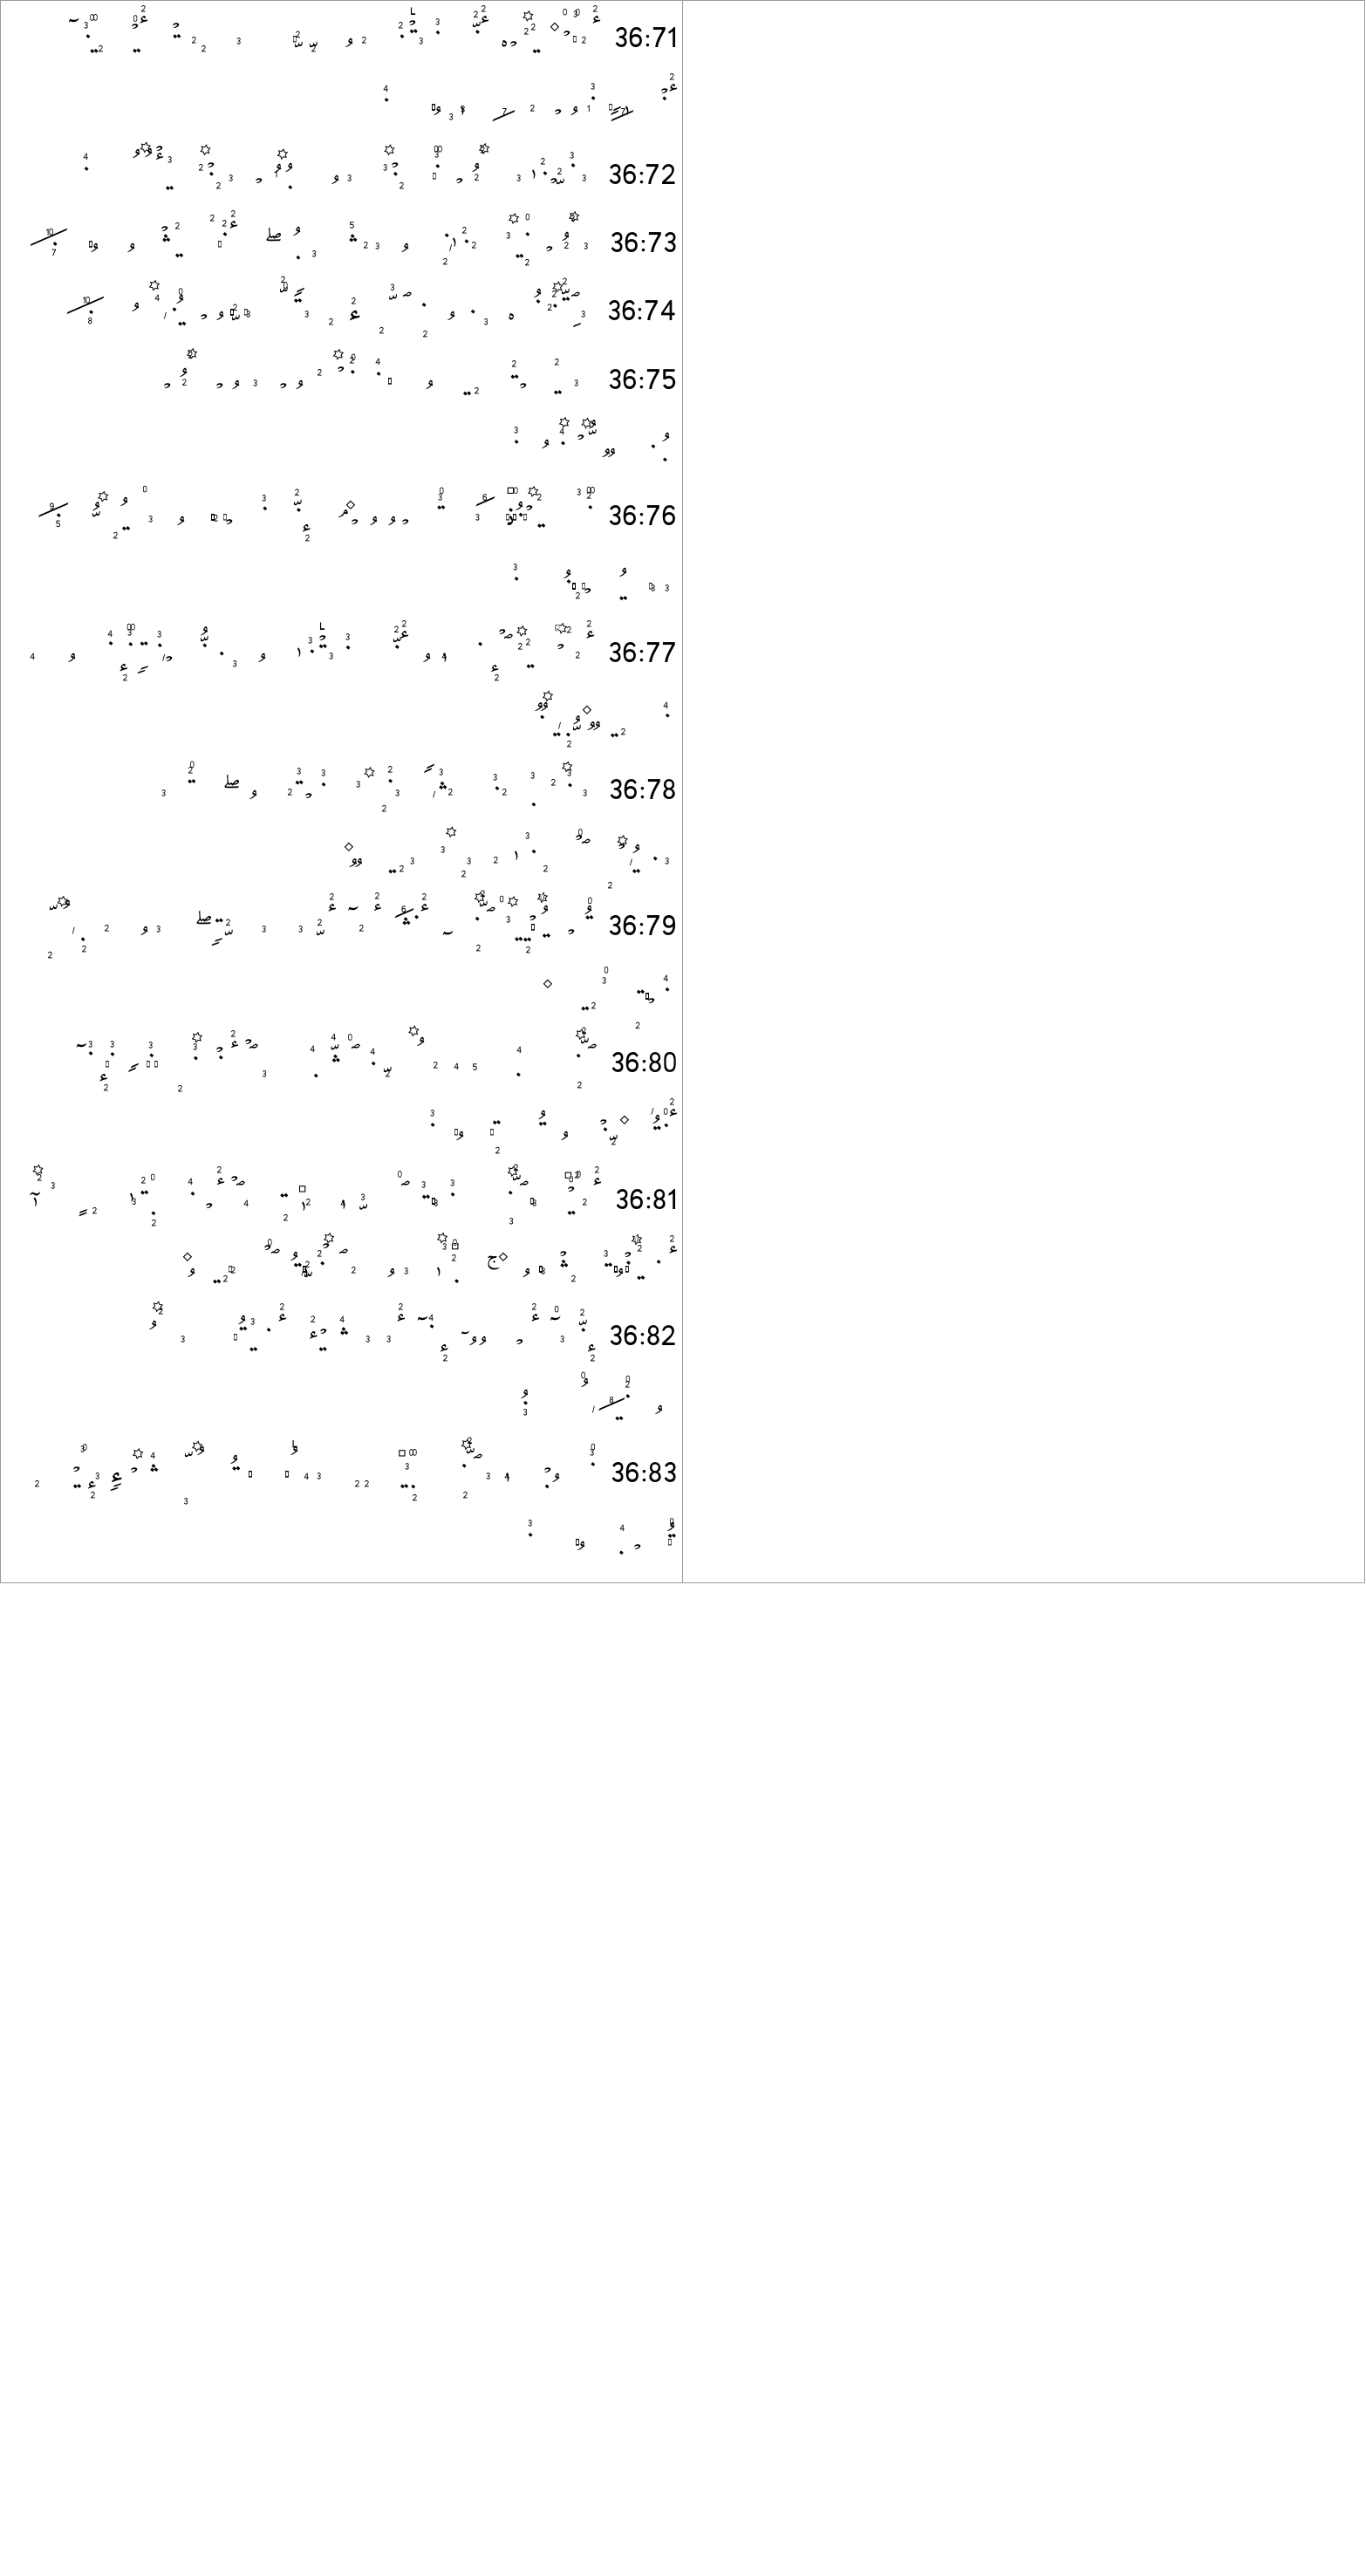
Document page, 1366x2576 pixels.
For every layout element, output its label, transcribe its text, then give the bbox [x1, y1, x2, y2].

table_header 36:71 أََوََـلَََٜمْـ يََرََوْا۟ أََنََّـا خَََلَََقْنََـا لََـهُـم مِِّـمََّٜا عَََمِِلََتْ أََيْدِِــــينَََـآ أََنْعَََََََٰـــــمًۭٜا فَََـهُـمْ لََـهَََََََـــا مَََٰـــلِِِكُٜٜٜونََََ 36:72 وَََذَََلََّـلْنََٰـــهَََا لََهُــمْ ــفَََٜمِِنْهَََا رَََكُوبُهُـمْ وَََمِِنْهََا يَََأْكُلُونََََ 36:73 وَََلَََهُــمْ فِِيهَََا مََنََٰـــفِِعُـ وَََـمََشَََََـــارِِِبُ ۖ أََفََٜلََا يََشْــكُرُٜٜونََََََََََـــــــ 36:74 وَََٱِتََّخََــذُوا۟ مِِِن دُونِِ ٱللَََّهِِ ءََالِِــهَََـــةًۭ لََّعَََٜلََّـٜٜٜٜٜهُـمْ يُنـصََََرُونََََََََََــــــــ 36:75 لَََا يََسْتََطِِيعُوٜٜنََََ ـنََصْرََهُـمْ وَََهُــمْ لََهُــمْ جُنـــدٌۭ مُّحْضََََرُونَََ 36:76 فََلَََا يََحْٜزُٜٜنٜكََََََـــ قَََوْلُــهُــمْـ ۘ إِِنََّـا نَََعْٜلََٜٜٜٜٜمُ مَََاـ يُسِِرُّونَََََََََـــــ وَََمَََٜا يُعْٜلِِٜٜٜٜٜٜٜٜنُونَََ 36:77 أََوََلََمْـ يََرََ ٱلْإِِنسََََٰــــنُ أََنََّــــا خَََلَََقْنَََٰــــهُ مِِِن نُّطْــفَََةٍۢ فَََإِِذََََا هُوََََ خََََصِِــــيـمٌۭـ مُّبِِـينٌۭ 36:78 وَََضَََرََبَََ ــلََنَََـــا مََثَََـلًۭا وَََنََسِِىَََ خَََلْقَََــهُۥ ۖ قََالَََ مَََن يُـحْىِِ ٱلْعِِظَََٰــــمََ وَََهِِىَََ رَََـمِِيـــــمٌۭـ 36:79 قُلْ يُحْٜٜيِِيهَََاـ ٱلََّذِِىٓ أََنشََََََـــأََهََآ أََوََّلَََ مَََـــرََّةٍۢ ۖ وَََهُوََ بِِــكُلِِّ ـخََََلْٜٜٜٜٜقٍٍ عَََلِِيــــمٌـ 36:80 ٱلََّذِِى جََََعَََََـلََََ لََكُمـ مِِّنََََ ٱلشََََّجََََــرِِِ ٱلْأََخْضَََرِِ ٜنَََٜارًۭا فَََٜإِِذَََآ أََنتُـــمـ مِِّنْـهُ تُوقِِٜدُٜونَََ 36:81 أََوََلََيْسَََٜٜ ٱلََّذِِِى ـخَََلَََٜٜٜٜٜقَََ ٱلسَََّــمََََٰــوََٰتِِ وََََٱلْأََرْضََََ ـبِِقََٰـــدِِرٍ عَََلََىٰٓٓ أََن يََخْٜٜلُٜٜٜٜٜقَََ مِِثْـلَََــٜٜٜٜٜهُــمـ ۚ ـبََلَََىٰ وَََهُوََ ٱلْخََلََّٰـٜٜٜٜٜقُ ٱلْعََٜلِِيــمُـ 36:82 إِِنََّــمَََآ أََمْـرُهُۥٓ إِِذََََآ أََرَََادَََ شََََــيْـًًٔا أََن يَََقُٜولَََ لََهُۥ كُـن فََيََََََََـــــكُونُـــ 36:83 فَََسُـبْحََََٰــنَََ ٱلََّذِِى ــــبِِيَََـدِِهِِۦ مَََلََََكُٜٜوٜٜتُ كُلِِِّ شََََىْءٍۢ وَََإِِلَََيْـهِِ ـتُٜرْجََََعُٜٜونَََ [1, 1, 682, 1582]
table_header [683, 1, 1364, 1582]
